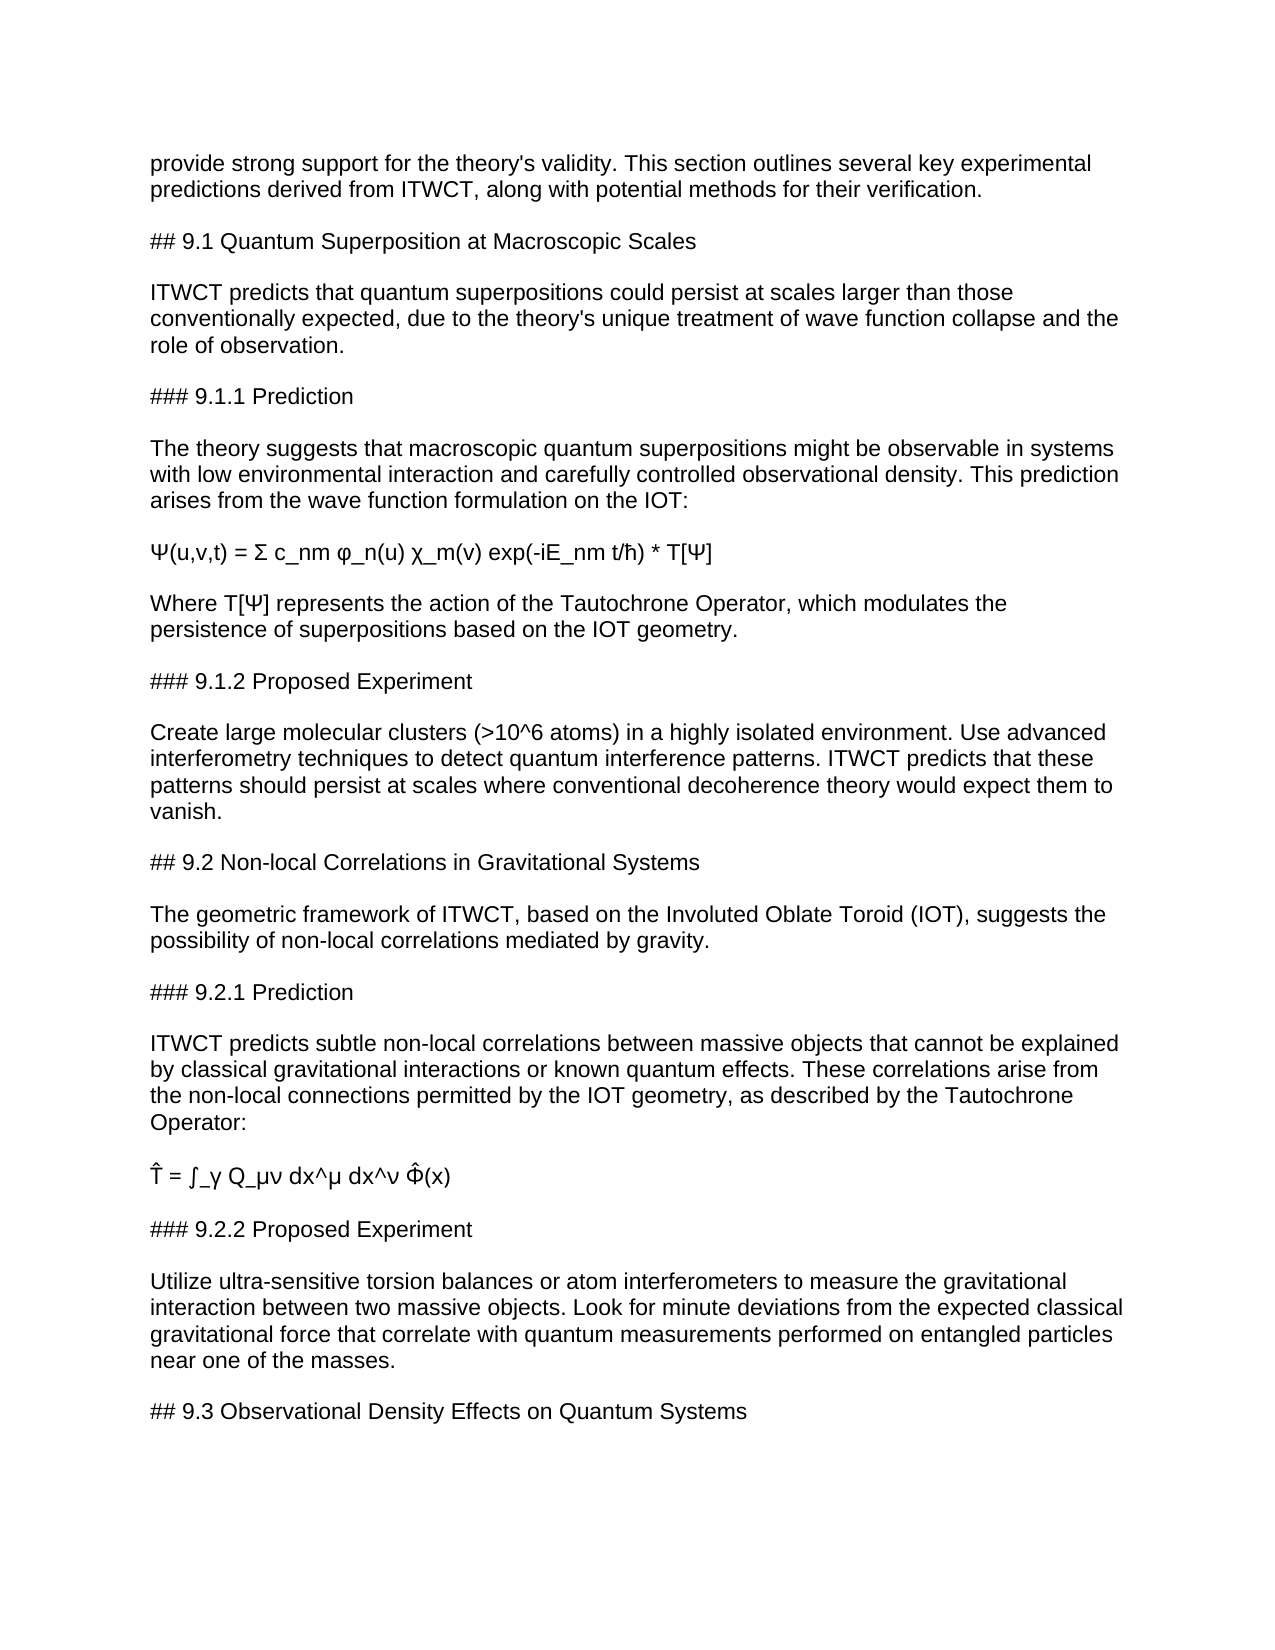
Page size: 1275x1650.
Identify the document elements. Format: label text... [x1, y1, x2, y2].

text The theory suggests that macroscopic quantum superpositions might be observable in systems with low environmental interaction and carefully controlled observational density. This prediction arises from the wave function formulation on the IOT: [150, 434, 1125, 513]
text ## 9.1 Quantum Superposition at Macroscopic Scales [150, 228, 1125, 254]
text ### 9.2.1 Prediction [150, 978, 1125, 1005]
text Ψ(u,v,t) = Σ c_nm φ_n(u) χ_m(v) exp(-iE_nm t/ħ) * T[Ψ] [150, 538, 1125, 565]
text ## 9.3 Observational Density Effects on Quantum Systems [150, 1398, 1125, 1424]
text ITWCT predicts that quantum superpositions could persist at scales larger than those conventionally expected, due to the theory's unique treatment of wave function collapse and the role of observation. [150, 279, 1125, 358]
text ### 9.1.1 Prediction [150, 383, 1125, 409]
text ITWCT predicts subtle non-local correlations between massive objects that cannot be explained by classical gravitational interactions or known quantum effects. These correlations arise from the non-local connections permitted by the IOT geometry, as described by the Tautochrone Operator: [150, 1030, 1125, 1135]
text ### 9.2.2 Proposed Experiment [150, 1216, 1125, 1243]
text ## 9.2 Non-local Correlations in Gravitational Systems [150, 849, 1125, 876]
text Where T[Ψ] represents the action of the Tautochrone Operator, which modulates the persistence of superpositions based on the IOT geometry. [150, 590, 1125, 643]
text ### 9.1.2 Proposed Experiment [150, 668, 1125, 694]
text Utilize ultra-sensitive torsion balances or atom interferometers to measure the gravitational interaction between two massive objects. Look for minute deviations from the expected classical gravitational force that correlate with quantum measurements performed on entangled particles near one of the masses. [150, 1268, 1125, 1373]
text provide strong support for the theory's validity. This section outlines several key experimental predictions derived from ITWCT, along with potential methods for their verification. [150, 150, 1125, 203]
text The geometric framework of ITWCT, based on the Involuted Oblate Toroid (IOT), suggests the possibility of non-local correlations mediated by gravity. [150, 901, 1125, 953]
text T̂ = ∫_γ Q_μν dx^μ dx^ν Φ̂(x) [150, 1160, 1125, 1191]
text Create large molecular clusters (>10^6 atoms) in a highly isolated environment. Use advanced interferometry techniques to detect quantum interference patterns. ITWCT predicts that these patterns should persist at scales where conventional decoherence theory would expect them to vanish. [150, 719, 1125, 824]
